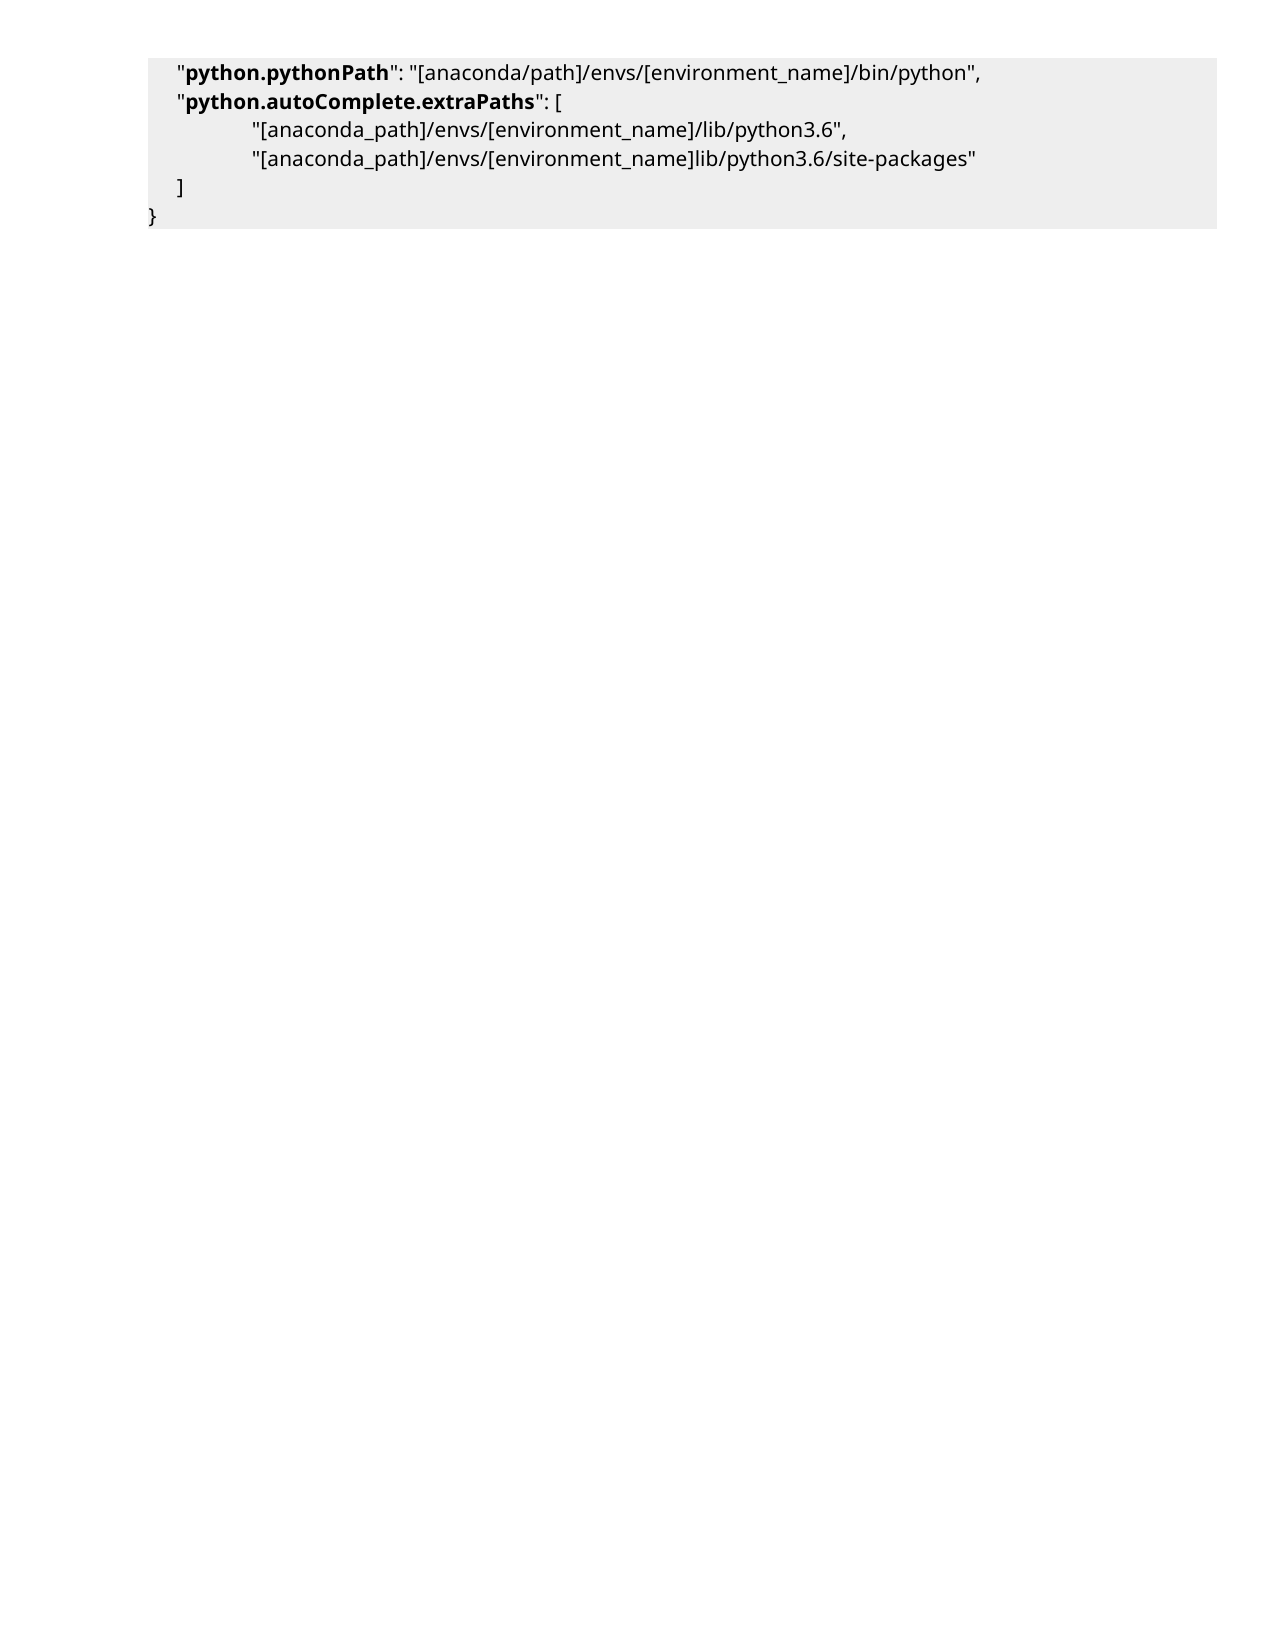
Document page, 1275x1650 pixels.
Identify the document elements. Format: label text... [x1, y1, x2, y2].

text "[anaconda_path]/envs/[environment_name]/lib/python3.6", [148, 115, 1217, 144]
text } [148, 201, 1217, 229]
text "python.autoComplete.extraPaths": [ [148, 87, 1217, 115]
text "[anaconda_path]/envs/[environment_name]lib/python3.6/site-packages" [148, 144, 1217, 172]
text "python.pythonPath": "[anaconda/path]/envs/[environment_name]/bin/python", [148, 58, 1217, 87]
text ] [148, 172, 1217, 201]
